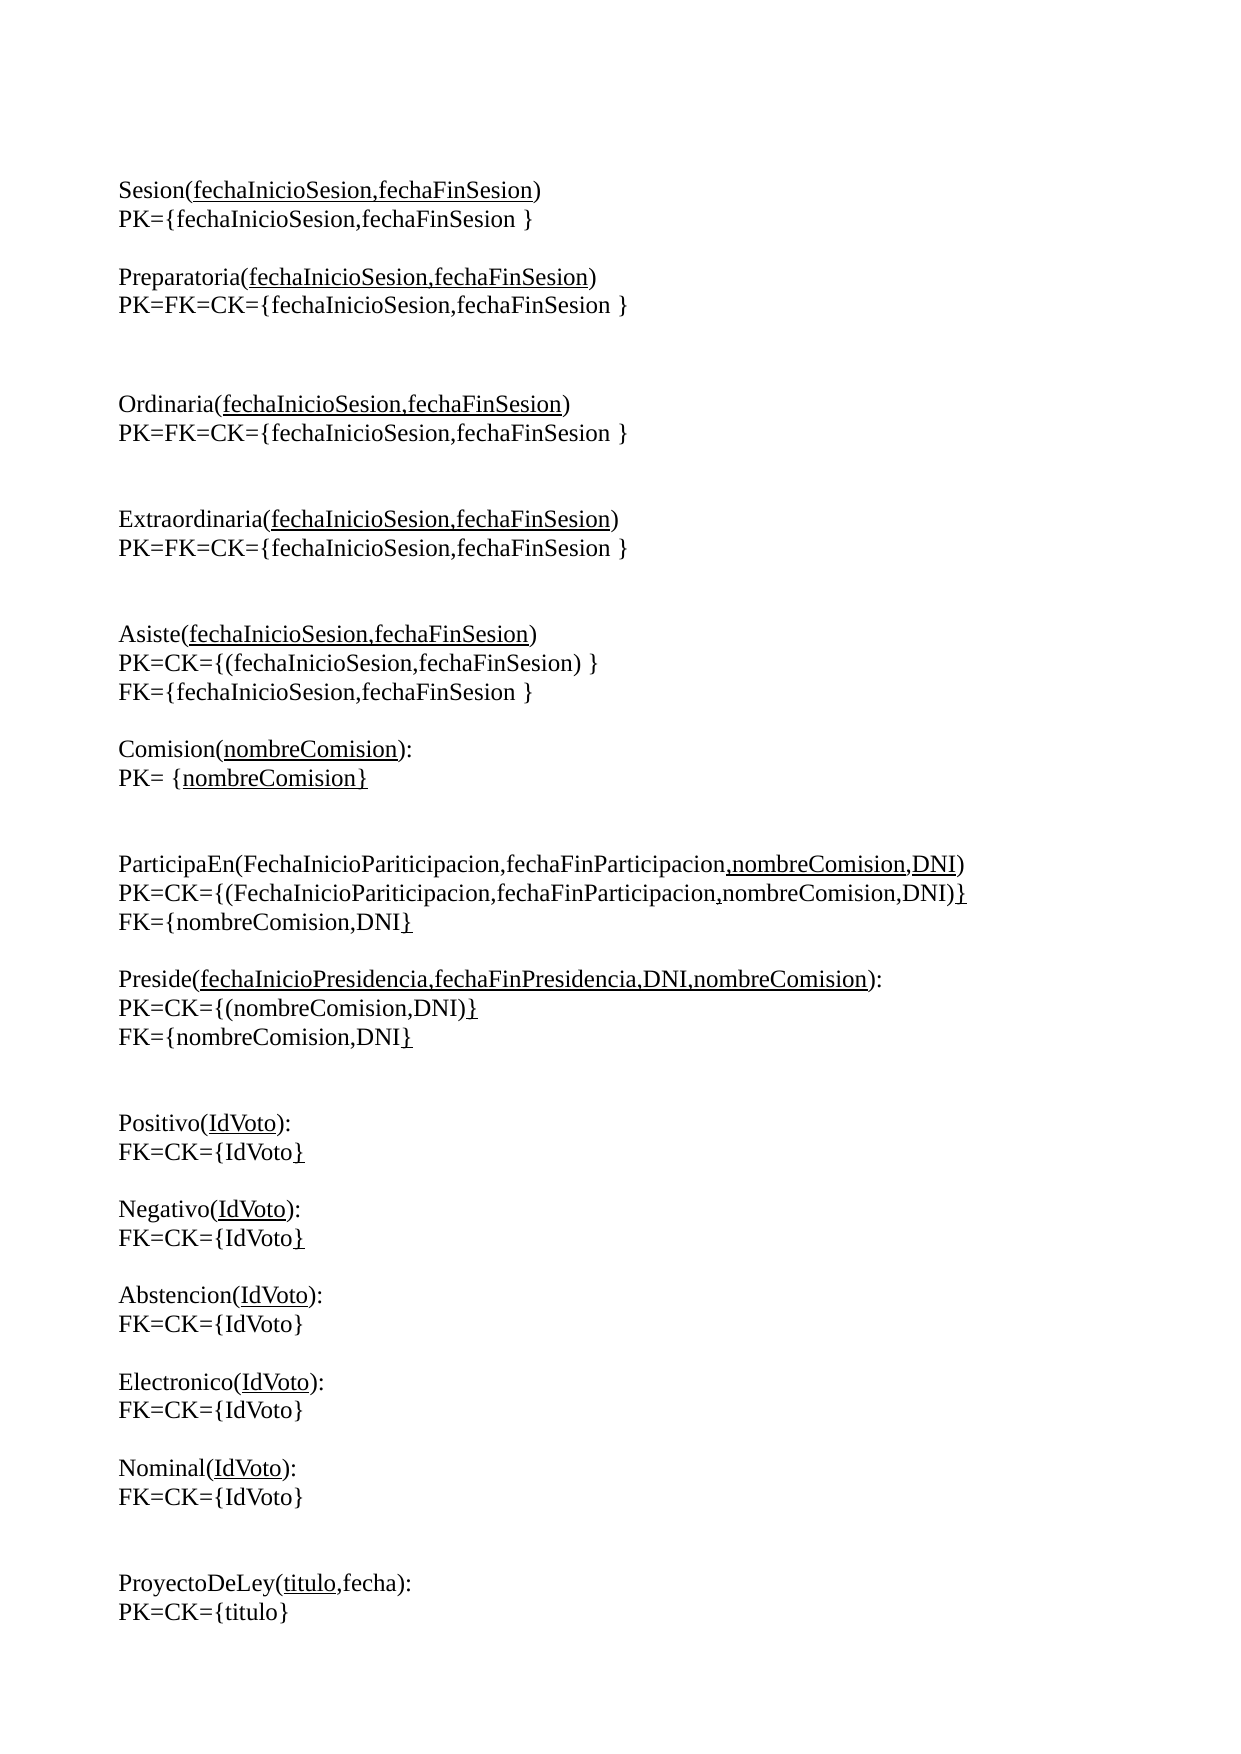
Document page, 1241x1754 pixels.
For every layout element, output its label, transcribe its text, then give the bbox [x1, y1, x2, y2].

text FK=CK={IdVoto} [118, 1482, 1122, 1511]
text Preside(fechaInicioPresidencia,fechaFinPresidencia,DNI,nombreComision): [118, 964, 1122, 993]
text Ordinaria(fechaInicioSesion,fechaFinSesion) [118, 389, 1122, 418]
text Nominal(IdVoto): [118, 1453, 1122, 1482]
text FK={fechaInicioSesion,fechaFinSesion } [118, 677, 1122, 706]
text PK=CK={(FechaInicioPariticipacion,fechaFinParticipacion,nombreComision,DNI)} [118, 878, 1122, 907]
text Sesion(fechaInicioSesion,fechaFinSesion) [118, 176, 1122, 204]
text FK=CK={IdVoto} [118, 1137, 1122, 1166]
text FK=CK={IdVoto} [118, 1223, 1122, 1252]
text PK=CK={(nombreComision,DNI)} [118, 993, 1122, 1022]
text Extraordinaria(fechaInicioSesion,fechaFinSesion) [118, 504, 1122, 533]
text Comision(nombreComision): [118, 734, 1122, 763]
text ProyectoDeLey(titulo,fecha): PK=CK={titulo} [118, 1568, 1122, 1626]
text Negativo(IdVoto): [118, 1194, 1122, 1223]
text PK=FK=CK={fechaInicioSesion,fechaFinSesion } [118, 533, 1122, 562]
text Asiste(fechaInicioSesion,fechaFinSesion) [118, 619, 1122, 648]
text Electronico(IdVoto): [118, 1367, 1122, 1396]
text FK=CK={IdVoto} [118, 1396, 1122, 1424]
text PK=FK=CK={fechaInicioSesion,fechaFinSesion } [118, 291, 1122, 319]
text PK= {nombreComision} [118, 763, 1122, 792]
text PK=FK=CK={fechaInicioSesion,fechaFinSesion } [118, 418, 1122, 447]
text Preparatoria(fechaInicioSesion,fechaFinSesion) [118, 262, 1122, 291]
text Positivo(IdVoto): [118, 1108, 1122, 1137]
text FK=CK={IdVoto} [118, 1309, 1122, 1338]
text PK={fechaInicioSesion,fechaFinSesion } [118, 204, 1122, 233]
text ParticipaEn(FechaInicioPariticipacion,fechaFinParticipacion,nombreComision,DNI) [118, 849, 1122, 878]
text PK=CK={(fechaInicioSesion,fechaFinSesion) } [118, 648, 1122, 677]
text FK={nombreComision,DNI} [118, 907, 1122, 936]
text FK={nombreComision,DNI} [118, 1022, 1122, 1051]
text Abstencion(IdVoto): [118, 1281, 1122, 1309]
